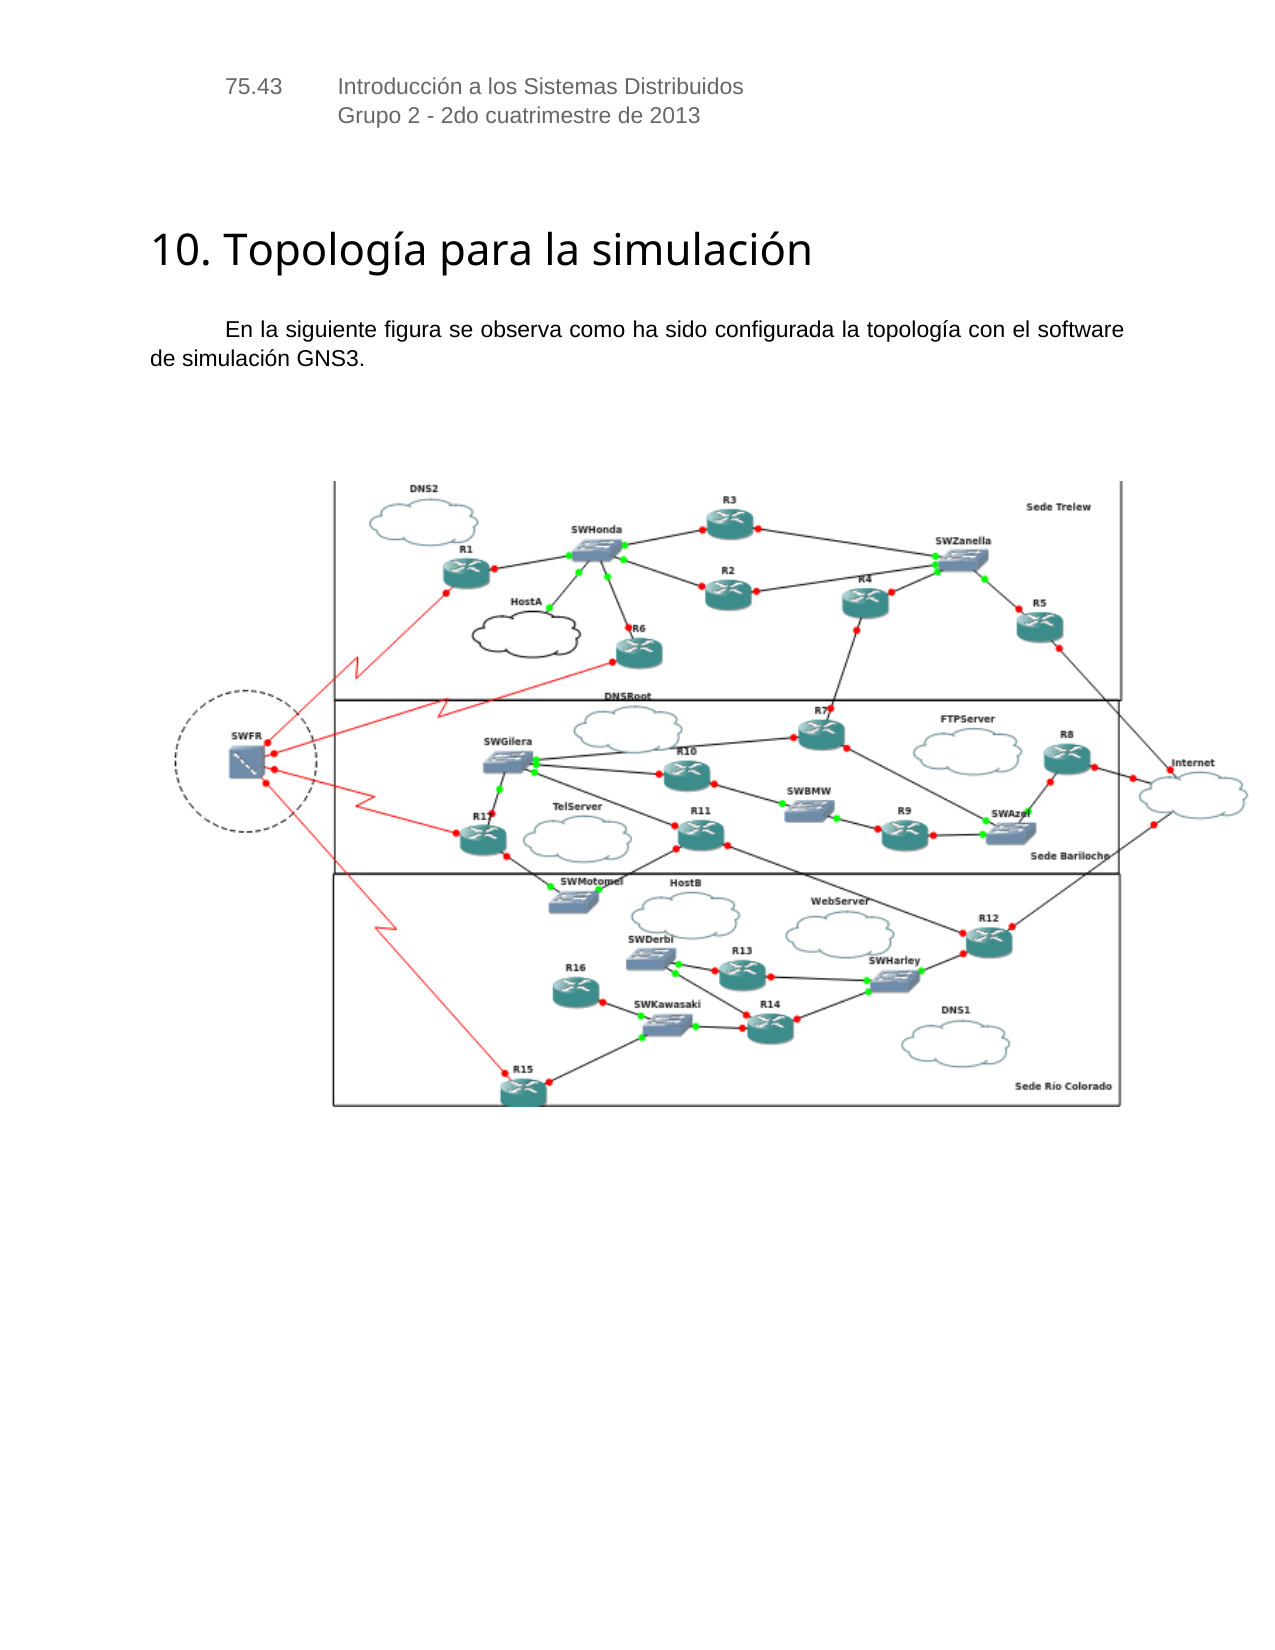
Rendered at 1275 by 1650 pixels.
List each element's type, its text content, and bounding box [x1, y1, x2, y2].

text En la siguiente figura se observa como ha sido configurada la topología con el software de simulación GNS3. [150, 316, 1125, 371]
title 10. Topología para la simulación [150, 218, 1125, 278]
picture [168, 481, 1261, 1107]
